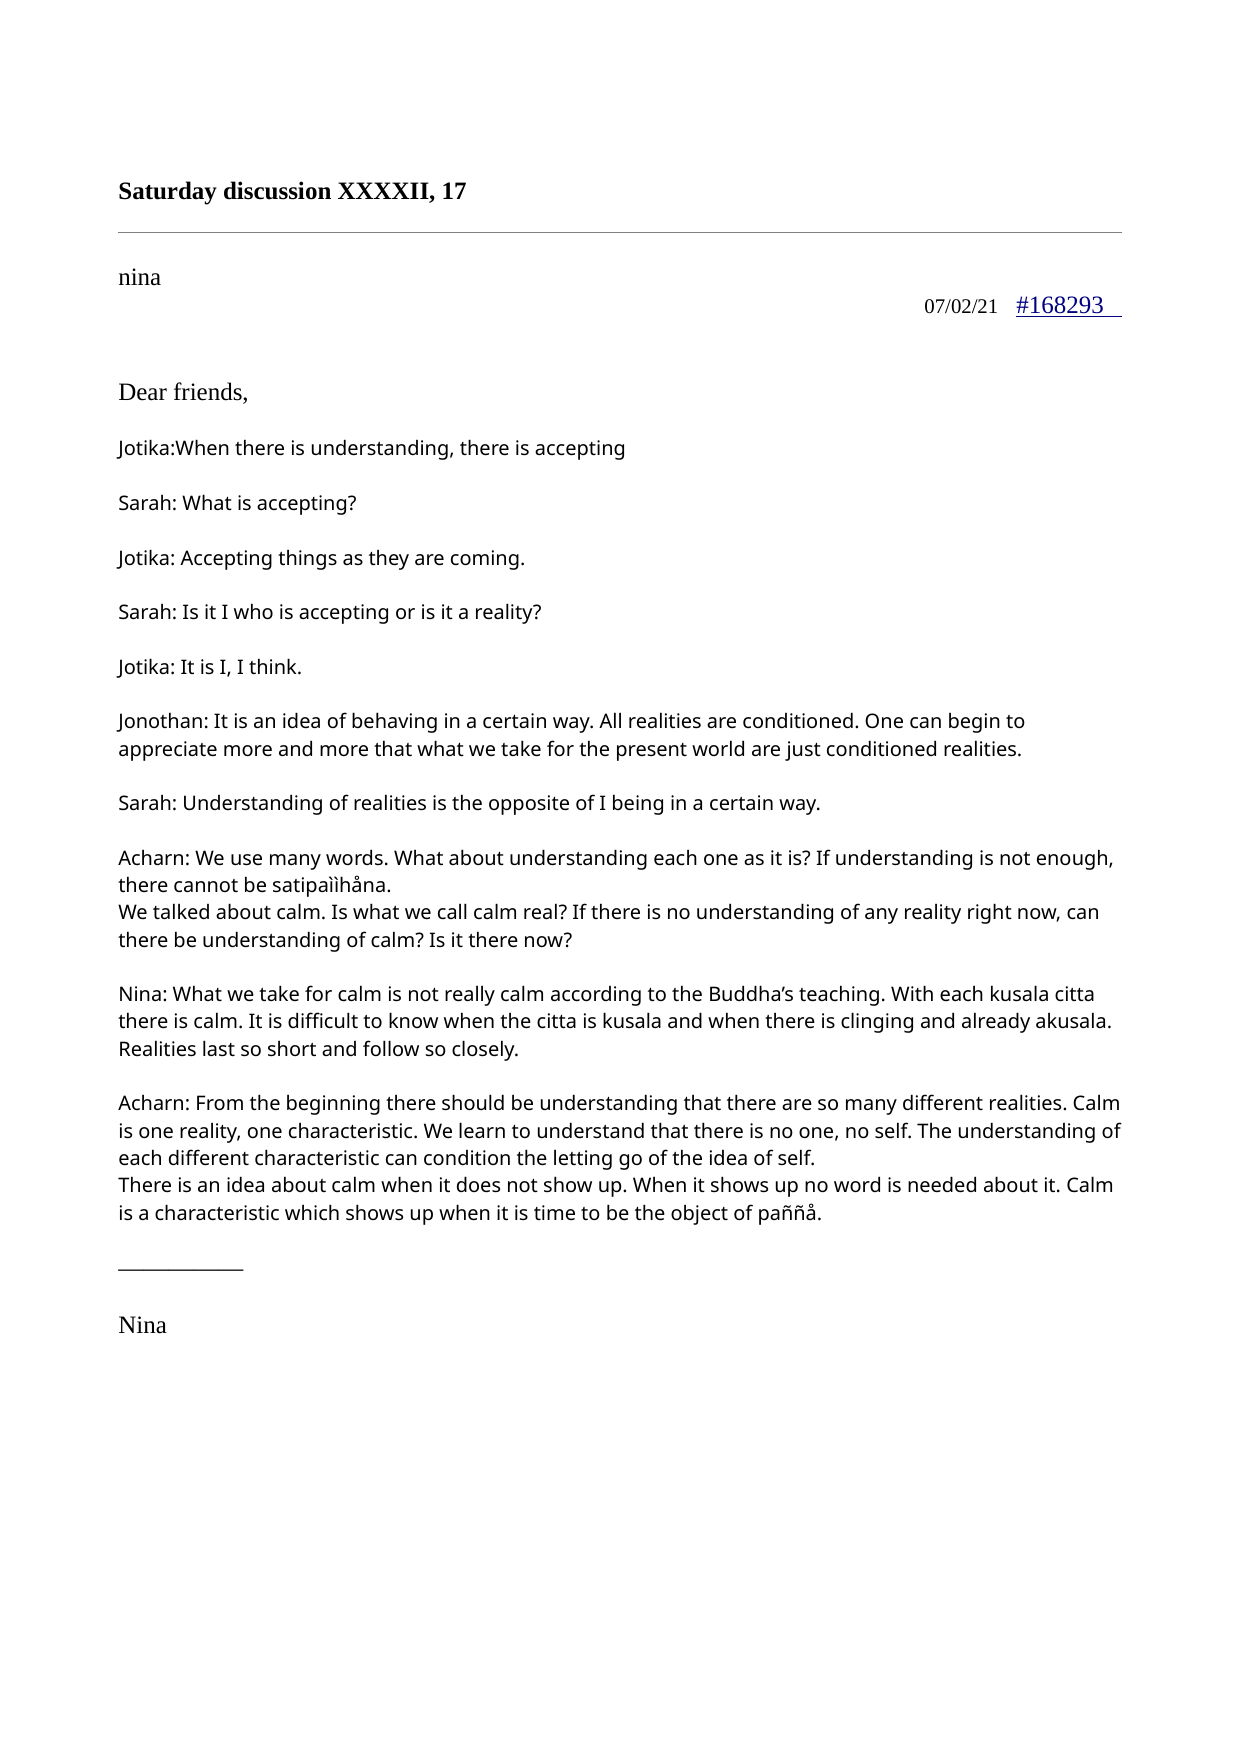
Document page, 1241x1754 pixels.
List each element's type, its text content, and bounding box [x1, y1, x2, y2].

table_header nina 07/02/21 #168293 Dear friends, Jotika:When there is understanding, there is accepting Sarah: What is accepting? Jotika: Accepting things as they are coming. Sarah: Is it I who is accepting or is it a reality? Jotika: It is I, I think. Jonothan: It is an idea of behaving in a certain way. All realities are conditioned. One can begin to appreciate more and more that what we take for the present world are just conditioned realities. Sarah: Understanding of realities is the opposite of I being in a certain way. Acharn: We use many words. What about understanding each one as it is? If understanding is not enough, there cannot be satipaììhåna. We talked about calm. Is what we call calm real? If there is no understanding of any reality right now, can there be understanding of calm? Is it there now? Nina: What we take for calm is not really calm according to the Buddha’s teaching. With each kusala citta there is calm. It is difficult to know when the citta is kusala and when there is clinging and already akusala. Realities last so short and follow so closely. Acharn: From the beginning there should be understanding that there are so many different realities. Calm is one reality, one characteristic. We learn to understand that there is no one, no self. The understanding of each different characteristic can condition the letting go of the idea of self. There is an idea about calm when it does not show up. When it shows up no word is needed about it. Calm is a characteristic which shows up when it is time to be the object of paññå. ————— Nina [118, 233, 1122, 1339]
subtitle Saturday discussion XXXXII, 17 [118, 176, 1122, 205]
